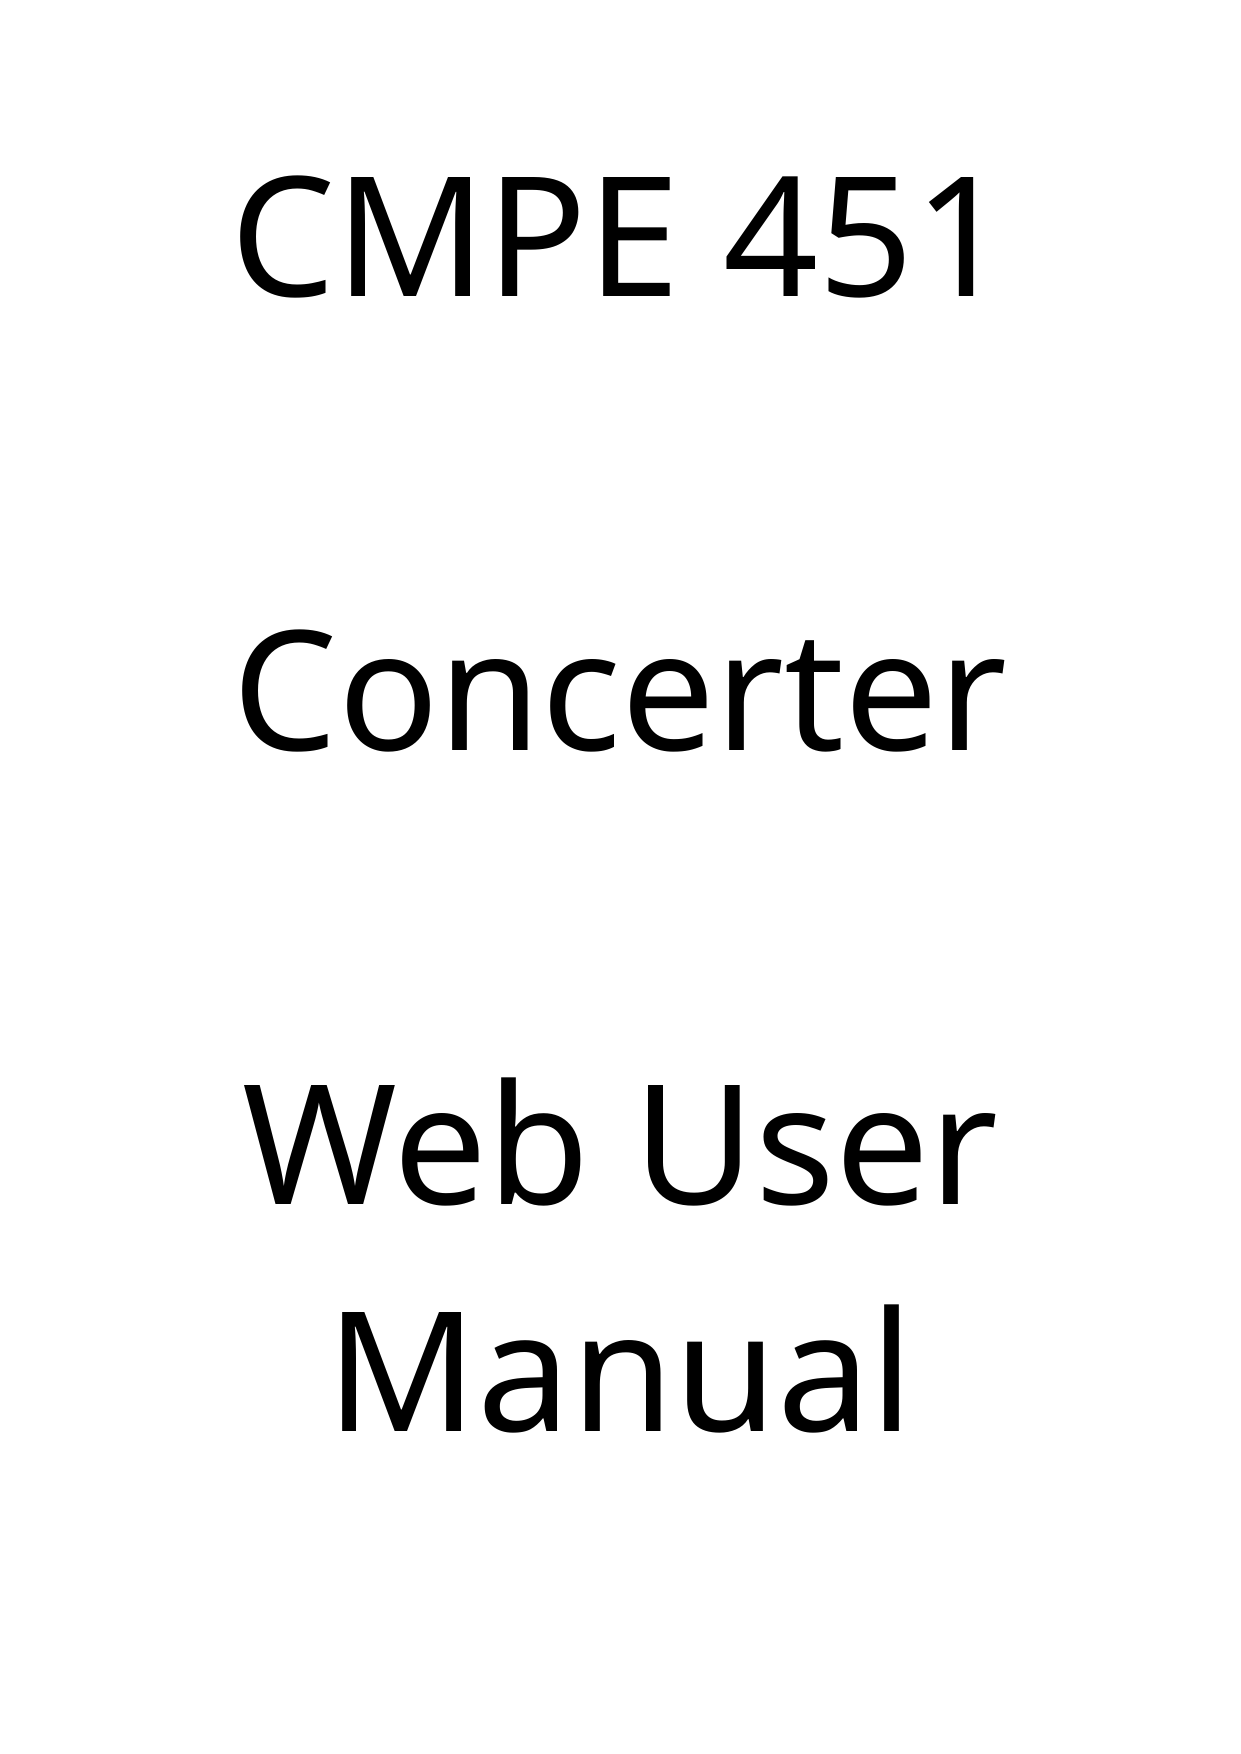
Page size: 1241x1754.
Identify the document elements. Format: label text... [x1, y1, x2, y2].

text CMPE 451 [118, 118, 1122, 345]
text Web User Manual [118, 1026, 1122, 1480]
text Concerter [118, 572, 1122, 799]
